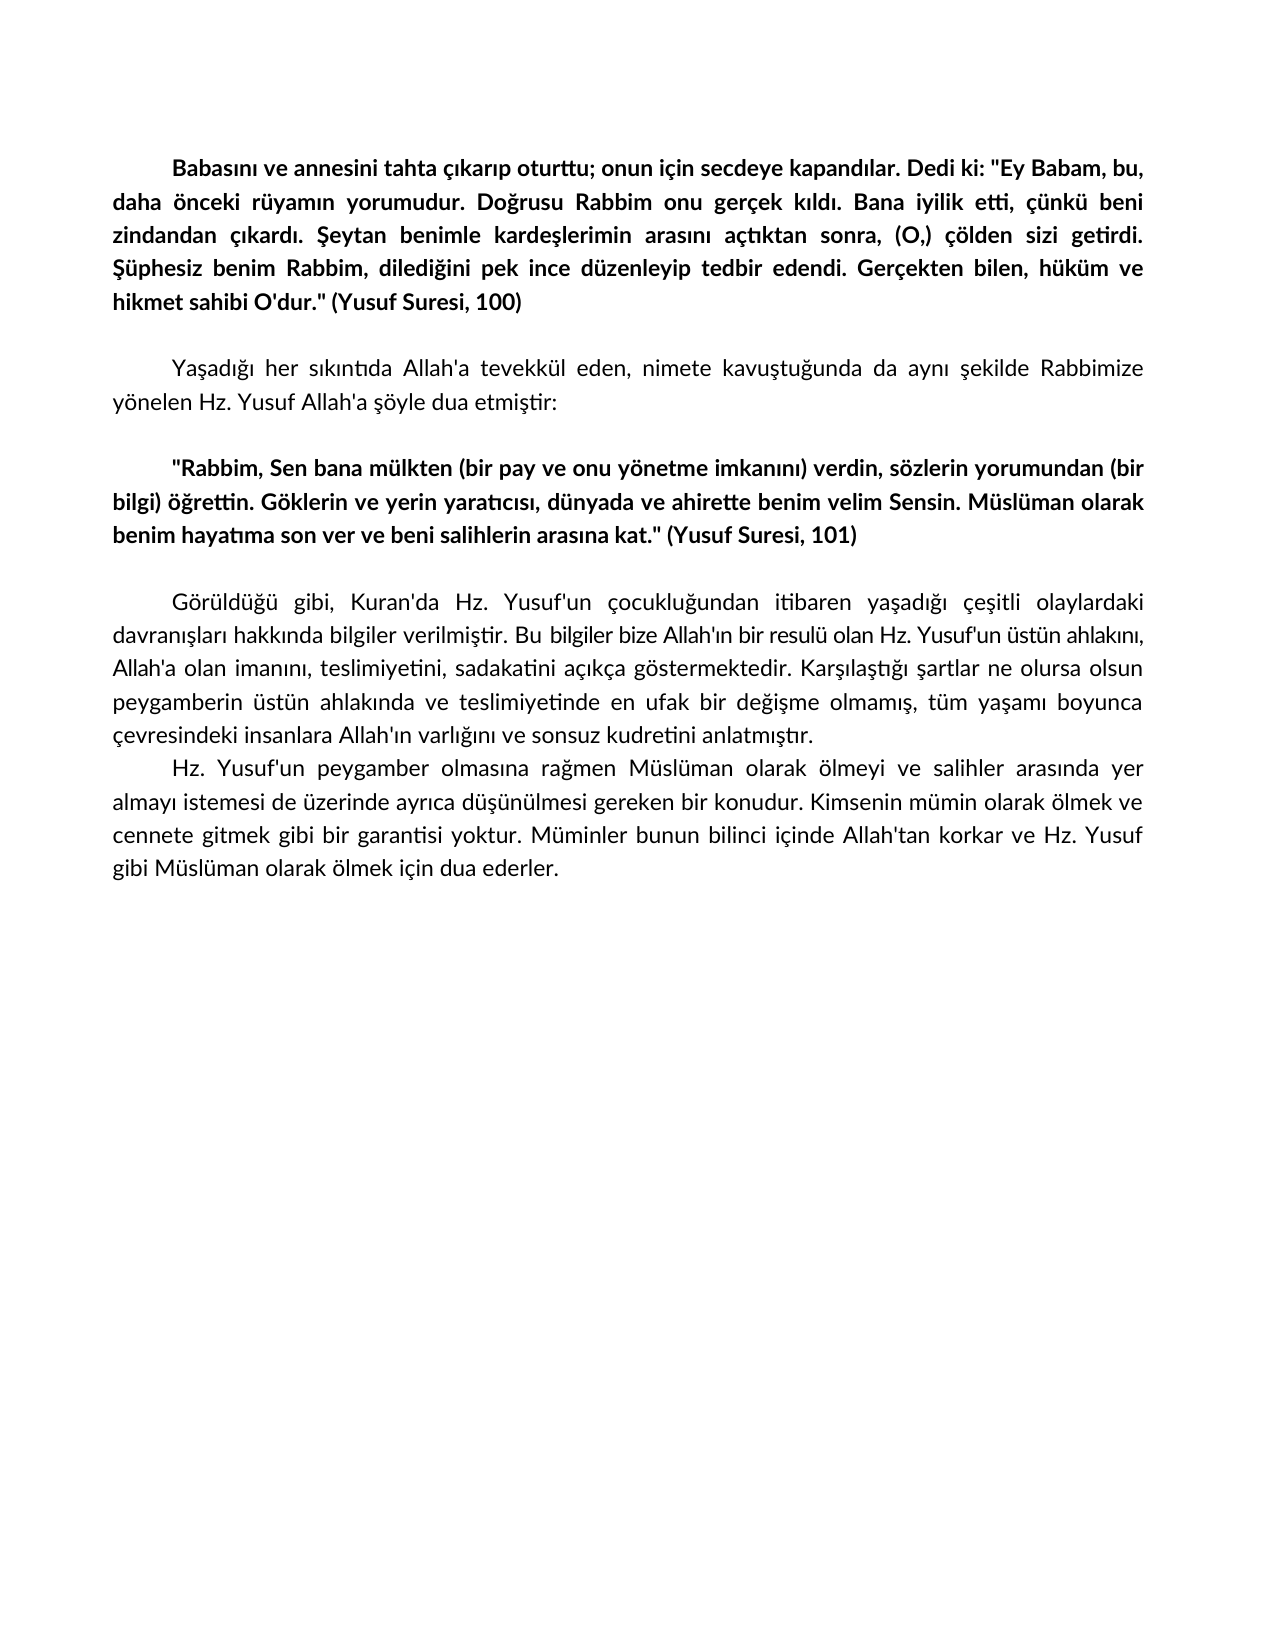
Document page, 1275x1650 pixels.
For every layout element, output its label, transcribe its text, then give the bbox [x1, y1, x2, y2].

text "Rabbim, Sen bana mülkten (bir pay ve onu yönetme imkanını) verdin, sözlerin yorumundan (bir bilgi) öğrettin. Göklerin ve yerin yaratıcısı, dünyada ve ahirette benim velim Sensin. Müslüman olarak benim hayatıma son ver ve beni salihlerin arasına kat." (Yusuf Suresi, 101) [112, 450, 1145, 550]
text Babasını ve annesini tahta çıkarıp oturttu; onun için secdeye kapandılar. Dedi ki: "Ey Babam, bu, daha önceki rüyamın yorumudur. Doğrusu Rabbim onu gerçek kıldı. Bana iyilik etti, çünkü beni zindandan çıkardı. Şeytan benimle kardeşlerimin arasını açtıktan sonra, (O,) çölden sizi getirdi. Şüphesiz benim Rabbim, dilediğini pek ince düzenleyip tedbir edendi. Gerçekten bilen, hüküm ve hikmet sahibi O'dur." (Yusuf Suresi, 100) [112, 150, 1145, 317]
text Hz. Yusuf'un peygamber olmasına rağmen Müslüman olarak ölmeyi ve salihler arasında yer almayı istemesi de üzerinde ayrıca düşünülmesi gereken bir konudur. Kimsenin mümin olarak ölmek ve cennete gitmek gibi bir garantisi yoktur. Müminler bunun bilinci içinde Allah'tan korkar ve Hz. Yusuf gibi Müslüman olarak ölmek için dua ederler. [112, 750, 1145, 883]
text Yaşadığı her sıkıntıda Allah'a tevekkül eden, nimete kavuştuğunda da aynı şekilde Rabbimize yönelen Hz. Yusuf Allah'a şöyle dua etmiştir: [112, 350, 1145, 417]
text Görüldüğü gibi, Kuran'da Hz. Yusuf'un çocukluğundan itibaren yaşadığı çeşitli olaylardaki davranışları hakkında bilgiler verilmiştir. Bu bilgiler bize Allah'ın bir resulü olan Hz. Yusuf'un üstün ahlakını, Allah'a olan imanını, teslimiyetini, sadakatini açıkça göstermektedir. Karşılaştığı şartlar ne olursa olsun peygamberin üstün ahlakında ve teslimiyetinde en ufak bir değişme olmamış, tüm yaşamı boyunca çevresindeki insanlara Allah'ın varlığını ve sonsuz kudretini anlatmıştır. [112, 583, 1145, 750]
